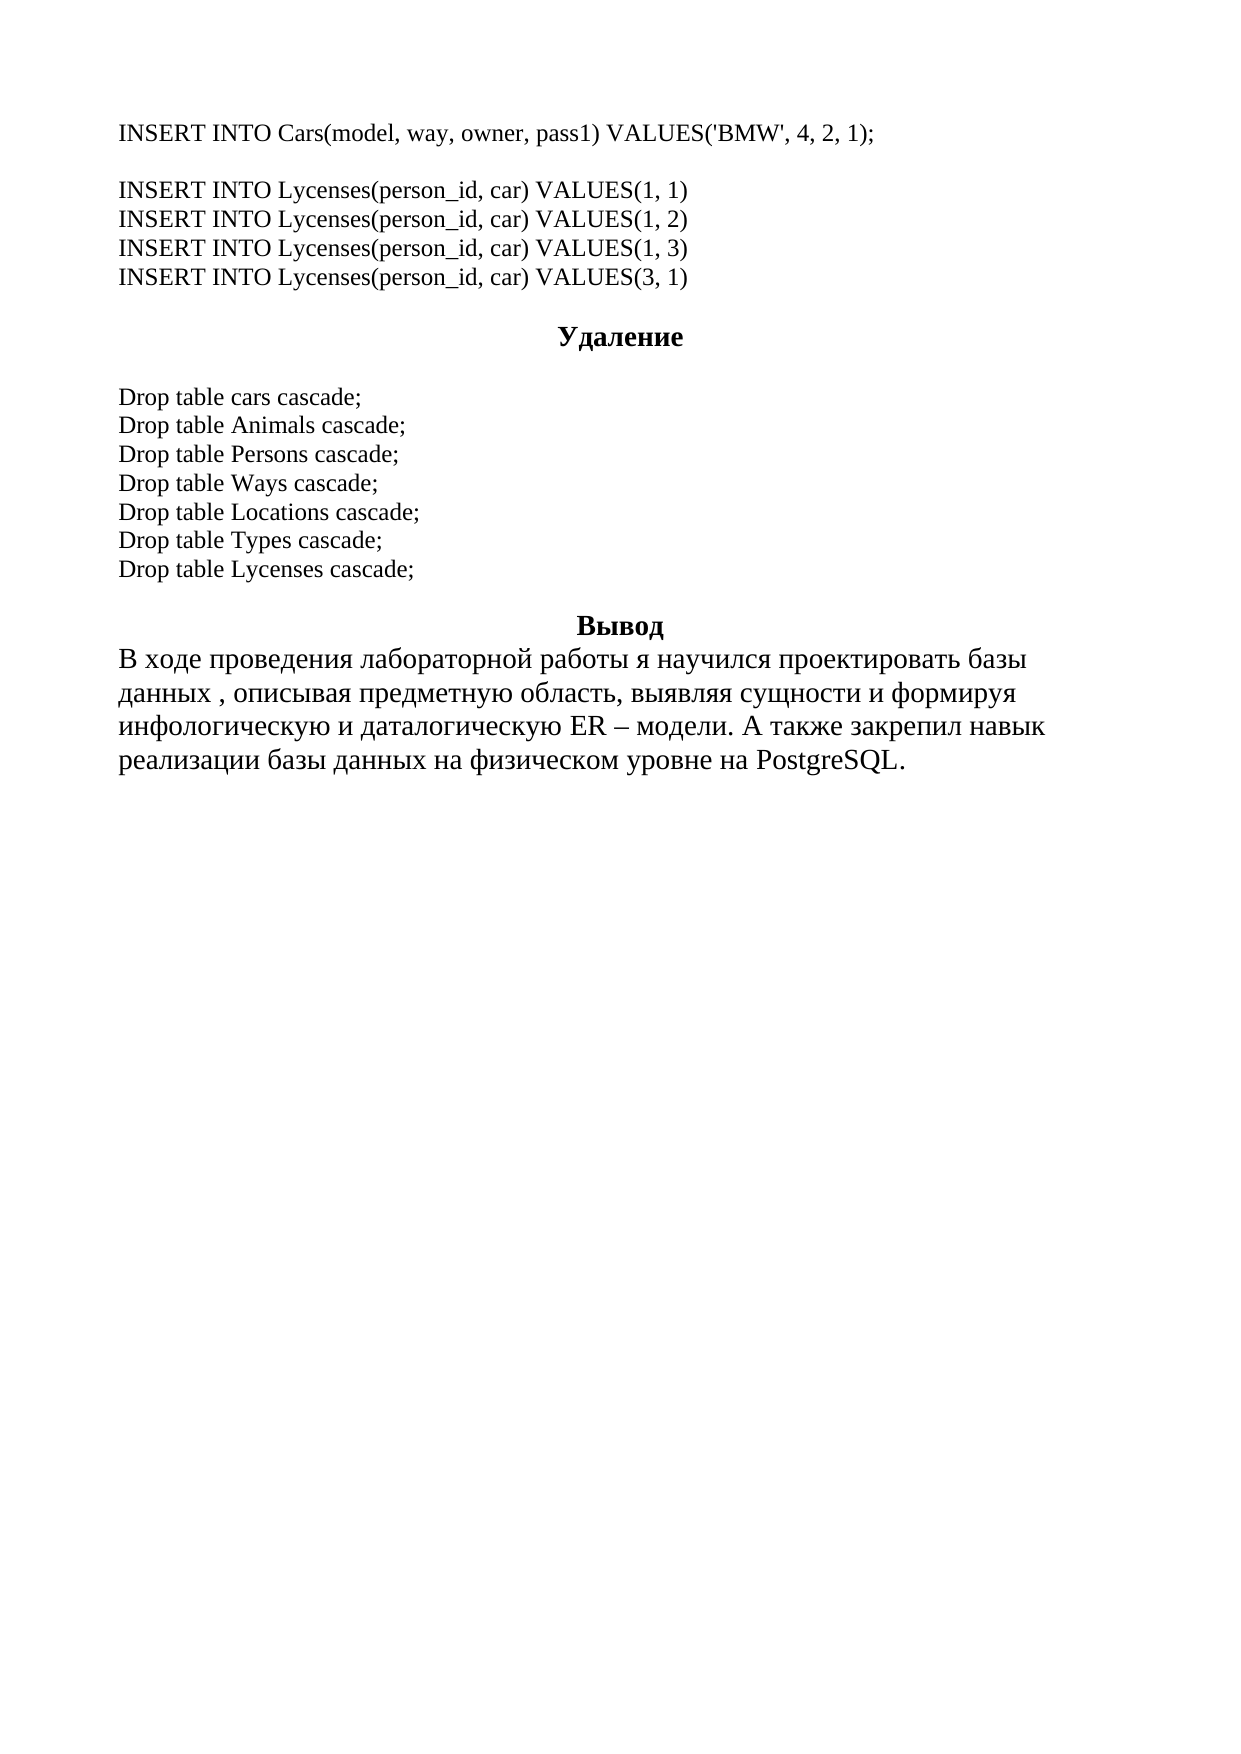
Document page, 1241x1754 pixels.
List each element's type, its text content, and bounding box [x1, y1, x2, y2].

text INSERT INTO Lycenses(person_id, car) VALUES(3, 1) [118, 262, 1122, 291]
text Drop table Persons cascade; [118, 439, 1122, 468]
text Drop table Types cascade; [118, 525, 1122, 554]
text В ходе проведения лабораторной работы я научился проектировать базы данных , описывая предметную область, выявляя сущности и формируя инфологическую и даталогическую ER – модели. А также закрепил навык реализации базы данных на физическом уровне на PostgreSQL. [118, 641, 1122, 776]
text Drop table cars cascade; [118, 382, 1122, 410]
text Drop table Lycenses cascade; [118, 554, 1122, 583]
text Drop table Animals cascade; [118, 410, 1122, 439]
text INSERT INTO Cars(model, way, owner, pass1) VALUES('BMW', 4, 2, 1); [118, 118, 1122, 147]
subtitle Вывод [118, 608, 1122, 641]
text Drop table Ways cascade; [118, 468, 1122, 497]
text INSERT INTO Lycenses(person_id, car) VALUES(1, 1) [118, 176, 1122, 204]
text INSERT INTO Lycenses(person_id, car) VALUES(1, 2) [118, 204, 1122, 233]
text INSERT INTO Lycenses(person_id, car) VALUES(1, 3) [118, 233, 1122, 262]
text Удаление [118, 319, 1122, 353]
text Drop table Locations cascade; [118, 497, 1122, 525]
